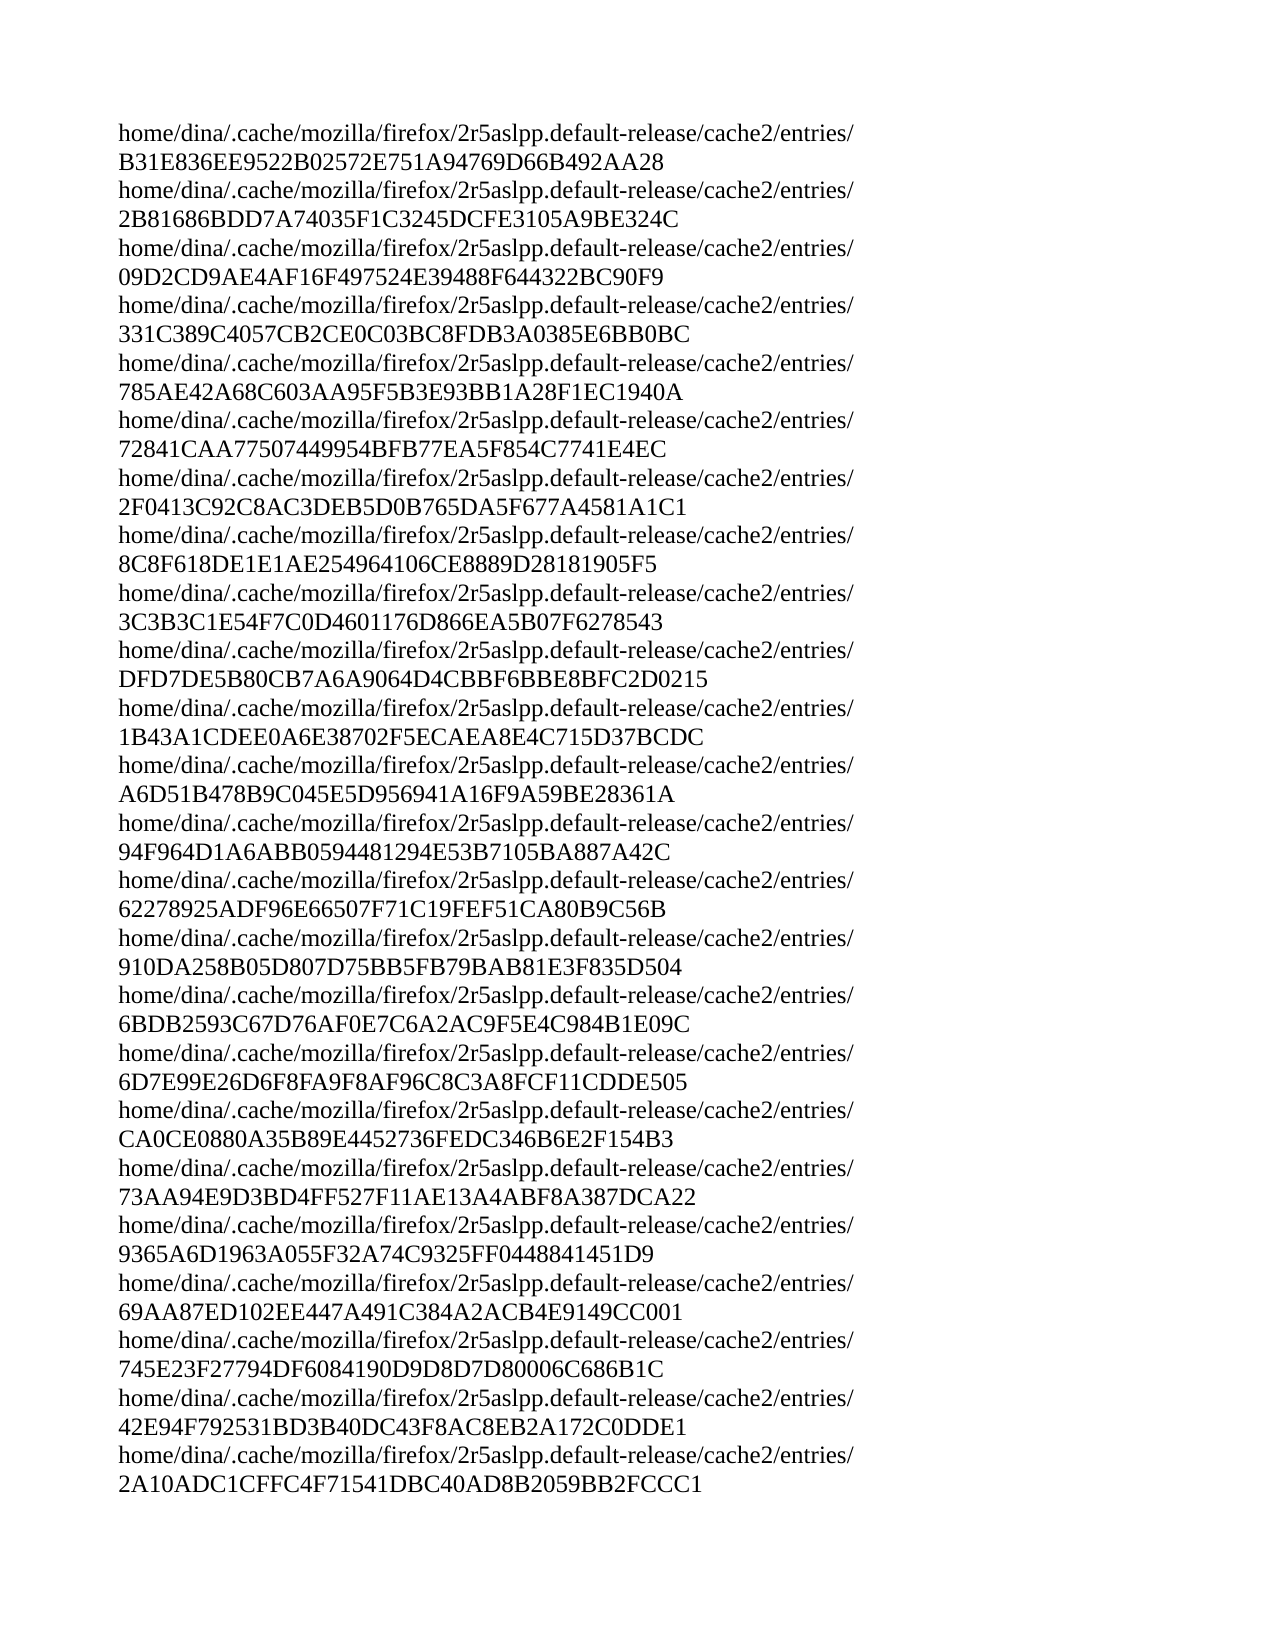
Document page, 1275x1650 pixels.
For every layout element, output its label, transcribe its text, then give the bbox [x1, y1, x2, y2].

text home/dina/.cache/mozilla/firefox/2r5aslpp.default-release/cache2/entries/2F0413C92C8AC3DEB5D0B765DA5F677A4581A1C1 [118, 463, 1157, 521]
text home/dina/.cache/mozilla/firefox/2r5aslpp.default-release/cache2/entries/1B43A1CDEE0A6E38702F5ECAEA8E4C715D37BCDC [118, 693, 1157, 751]
text home/dina/.cache/mozilla/firefox/2r5aslpp.default-release/cache2/entries/62278925ADF96E66507F71C19FEF51CA80B9C56B [118, 866, 1157, 923]
text home/dina/.cache/mozilla/firefox/2r5aslpp.default-release/cache2/entries/A6D51B478B9C045E5D956941A16F9A59BE28361A [118, 751, 1157, 808]
text home/dina/.cache/mozilla/firefox/2r5aslpp.default-release/cache2/entries/785AE42A68C603AA95F5B3E93BB1A28F1EC1940A [118, 348, 1157, 406]
text home/dina/.cache/mozilla/firefox/2r5aslpp.default-release/cache2/entries/9365A6D1963A055F32A74C9325FF0448841451D9 [118, 1211, 1157, 1268]
text home/dina/.cache/mozilla/firefox/2r5aslpp.default-release/cache2/entries/B31E836EE9522B02572E751A94769D66B492AA28 [118, 118, 1157, 176]
text home/dina/.cache/mozilla/firefox/2r5aslpp.default-release/cache2/entries/72841CAA77507449954BFB77EA5F854C7741E4EC [118, 406, 1157, 463]
text home/dina/.cache/mozilla/firefox/2r5aslpp.default-release/cache2/entries/CA0CE0880A35B89E4452736FEDC346B6E2F154B3 [118, 1096, 1157, 1153]
text home/dina/.cache/mozilla/firefox/2r5aslpp.default-release/cache2/entries/94F964D1A6ABB0594481294E53B7105BA887A42C [118, 808, 1157, 866]
text home/dina/.cache/mozilla/firefox/2r5aslpp.default-release/cache2/entries/DFD7DE5B80CB7A6A9064D4CBBF6BBE8BFC2D0215 [118, 636, 1157, 693]
text home/dina/.cache/mozilla/firefox/2r5aslpp.default-release/cache2/entries/42E94F792531BD3B40DC43F8AC8EB2A172C0DDE1 [118, 1383, 1157, 1441]
text home/dina/.cache/mozilla/firefox/2r5aslpp.default-release/cache2/entries/8C8F618DE1E1AE254964106CE8889D28181905F5 [118, 521, 1157, 578]
text home/dina/.cache/mozilla/firefox/2r5aslpp.default-release/cache2/entries/910DA258B05D807D75BB5FB79BAB81E3F835D504 [118, 923, 1157, 981]
text home/dina/.cache/mozilla/firefox/2r5aslpp.default-release/cache2/entries/2B81686BDD7A74035F1C3245DCFE3105A9BE324C [118, 176, 1157, 233]
text home/dina/.cache/mozilla/firefox/2r5aslpp.default-release/cache2/entries/09D2CD9AE4AF16F497524E39488F644322BC90F9 [118, 233, 1157, 291]
text home/dina/.cache/mozilla/firefox/2r5aslpp.default-release/cache2/entries/3C3B3C1E54F7C0D4601176D866EA5B07F6278543 [118, 578, 1157, 636]
text home/dina/.cache/mozilla/firefox/2r5aslpp.default-release/cache2/entries/331C389C4057CB2CE0C03BC8FDB3A0385E6BB0BC [118, 291, 1157, 348]
text home/dina/.cache/mozilla/firefox/2r5aslpp.default-release/cache2/entries/2A10ADC1CFFC4F71541DBC40AD8B2059BB2FCCC1 [118, 1441, 1157, 1498]
text home/dina/.cache/mozilla/firefox/2r5aslpp.default-release/cache2/entries/69AA87ED102EE447A491C384A2ACB4E9149CC001 [118, 1268, 1157, 1326]
text home/dina/.cache/mozilla/firefox/2r5aslpp.default-release/cache2/entries/745E23F27794DF6084190D9D8D7D80006C686B1C [118, 1326, 1157, 1383]
text home/dina/.cache/mozilla/firefox/2r5aslpp.default-release/cache2/entries/6BDB2593C67D76AF0E7C6A2AC9F5E4C984B1E09C [118, 981, 1157, 1038]
text home/dina/.cache/mozilla/firefox/2r5aslpp.default-release/cache2/entries/6D7E99E26D6F8FA9F8AF96C8C3A8FCF11CDDE505 [118, 1038, 1157, 1096]
text home/dina/.cache/mozilla/firefox/2r5aslpp.default-release/cache2/entries/73AA94E9D3BD4FF527F11AE13A4ABF8A387DCA22 [118, 1153, 1157, 1211]
